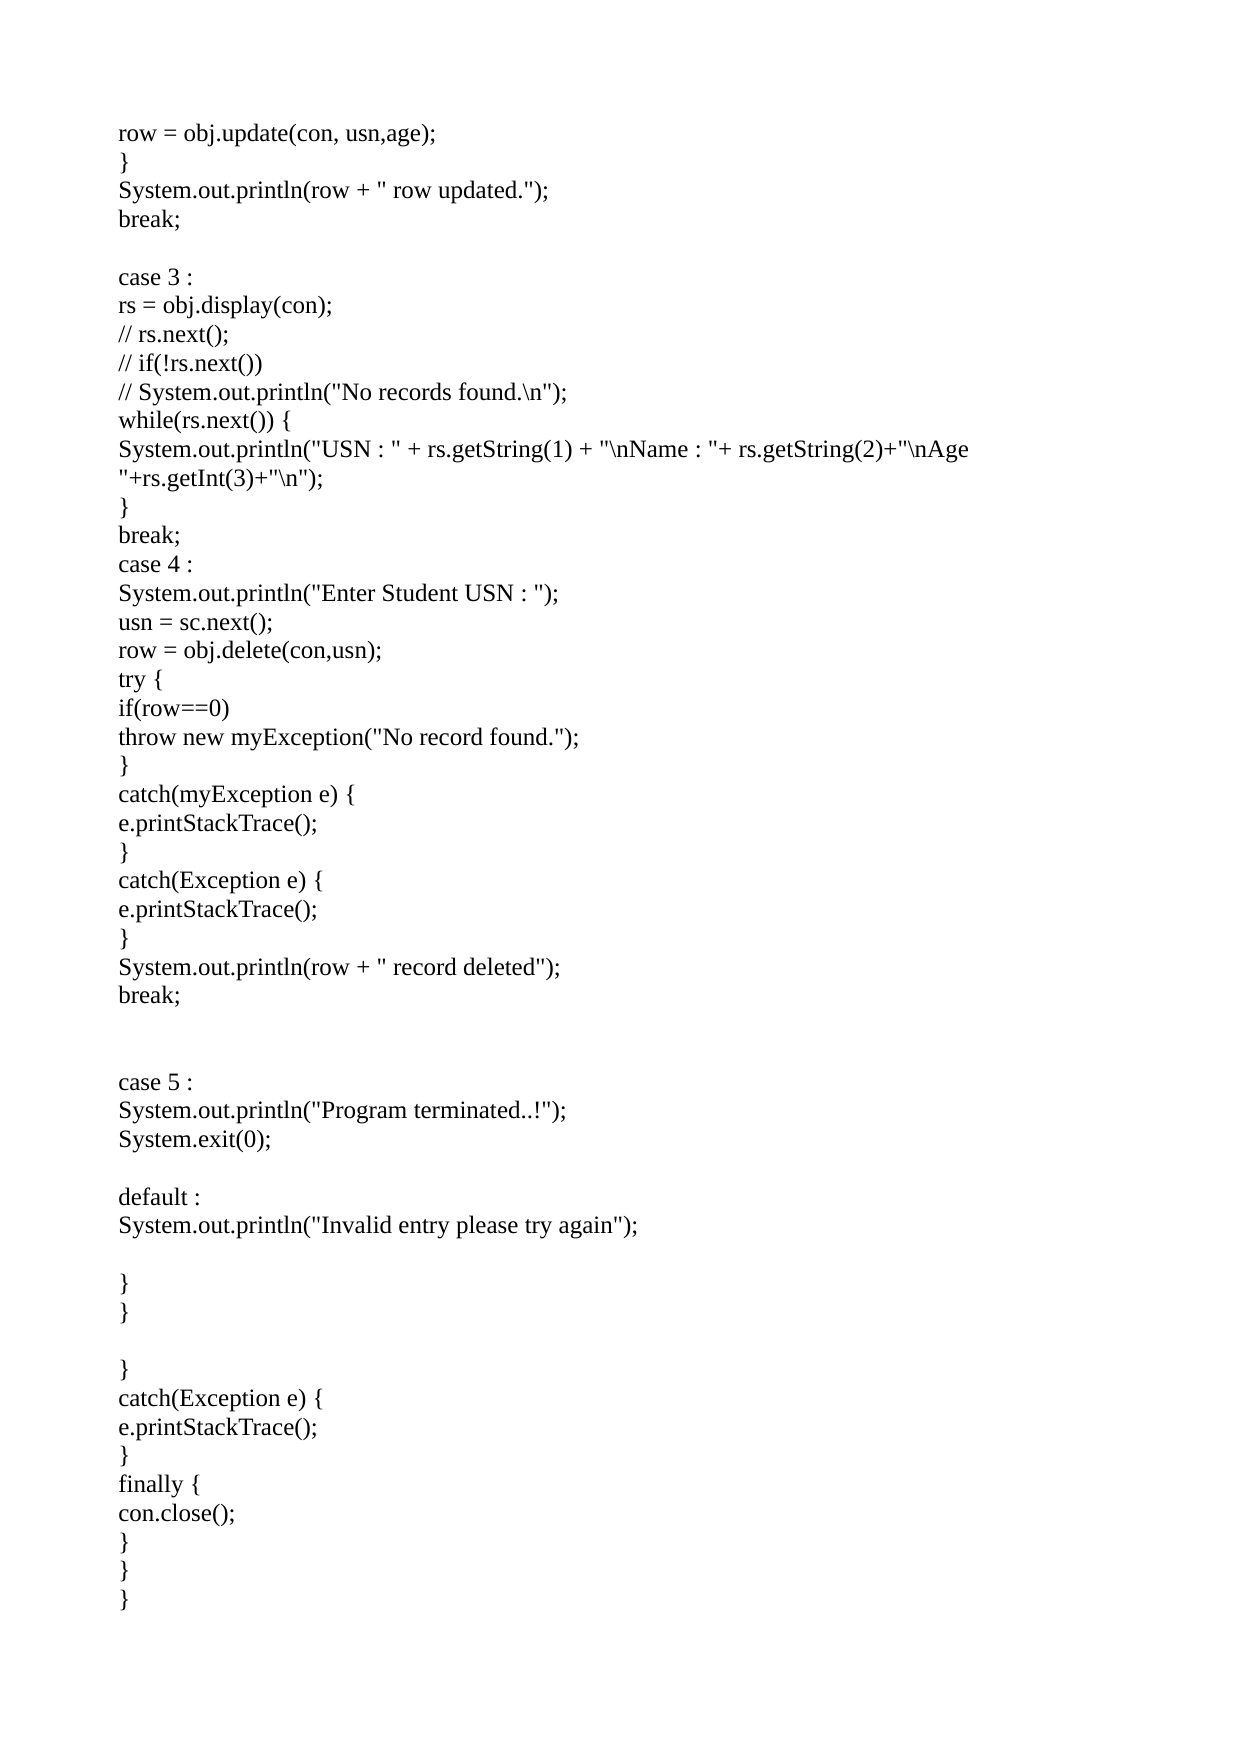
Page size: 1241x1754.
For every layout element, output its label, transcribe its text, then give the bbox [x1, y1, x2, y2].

text if(row==0) [118, 693, 1122, 722]
text catch(Exception e) { [118, 866, 1122, 894]
text } [118, 923, 1122, 952]
text finally { [118, 1469, 1122, 1498]
text case 3 : [118, 262, 1122, 291]
text e.printStackTrace(); [118, 1412, 1122, 1441]
text } [118, 1556, 1122, 1584]
text } [118, 1527, 1122, 1556]
text } [118, 147, 1122, 176]
text try { [118, 664, 1122, 693]
text row = obj.delete(con,usn); [118, 636, 1122, 664]
text break; [118, 204, 1122, 233]
text } [118, 751, 1122, 779]
text // System.out.println("No records found.\n"); [118, 377, 1122, 406]
text case 4 : [118, 549, 1122, 578]
text } [118, 1441, 1122, 1469]
text catch(Exception e) { [118, 1383, 1122, 1412]
text System.out.println("USN : " + rs.getString(1) + "\nName : "+ rs.getString(2)+"\nAge "+rs.getInt(3)+"\n"); [118, 434, 1122, 492]
text } [118, 1354, 1122, 1383]
text case 5 : [118, 1067, 1122, 1096]
text con.close(); [118, 1498, 1122, 1527]
text break; [118, 521, 1122, 549]
text } [118, 837, 1122, 866]
text // if(!rs.next()) [118, 348, 1122, 377]
text default : [118, 1182, 1122, 1211]
text System.out.println("Invalid entry please try again"); [118, 1211, 1122, 1239]
text rs = obj.display(con); [118, 291, 1122, 319]
text break; [118, 981, 1122, 1009]
text System.out.println("Program terminated..!"); [118, 1096, 1122, 1124]
text } [118, 1268, 1122, 1297]
text row = obj.update(con, usn,age); [118, 118, 1122, 147]
text catch(myException e) { [118, 779, 1122, 808]
text while(rs.next()) { [118, 406, 1122, 434]
text } [118, 1584, 1122, 1613]
text throw new myException("No record found."); [118, 722, 1122, 751]
text System.out.println(row + " row updated."); [118, 176, 1122, 204]
text } [118, 492, 1122, 521]
text } [118, 1297, 1122, 1326]
text usn = sc.next(); [118, 607, 1122, 636]
text // rs.next(); [118, 319, 1122, 348]
text e.printStackTrace(); [118, 808, 1122, 837]
text System.out.println(row + " record deleted"); [118, 952, 1122, 981]
text e.printStackTrace(); [118, 894, 1122, 923]
text System.exit(0); [118, 1124, 1122, 1153]
text System.out.println("Enter Student USN : "); [118, 578, 1122, 607]
